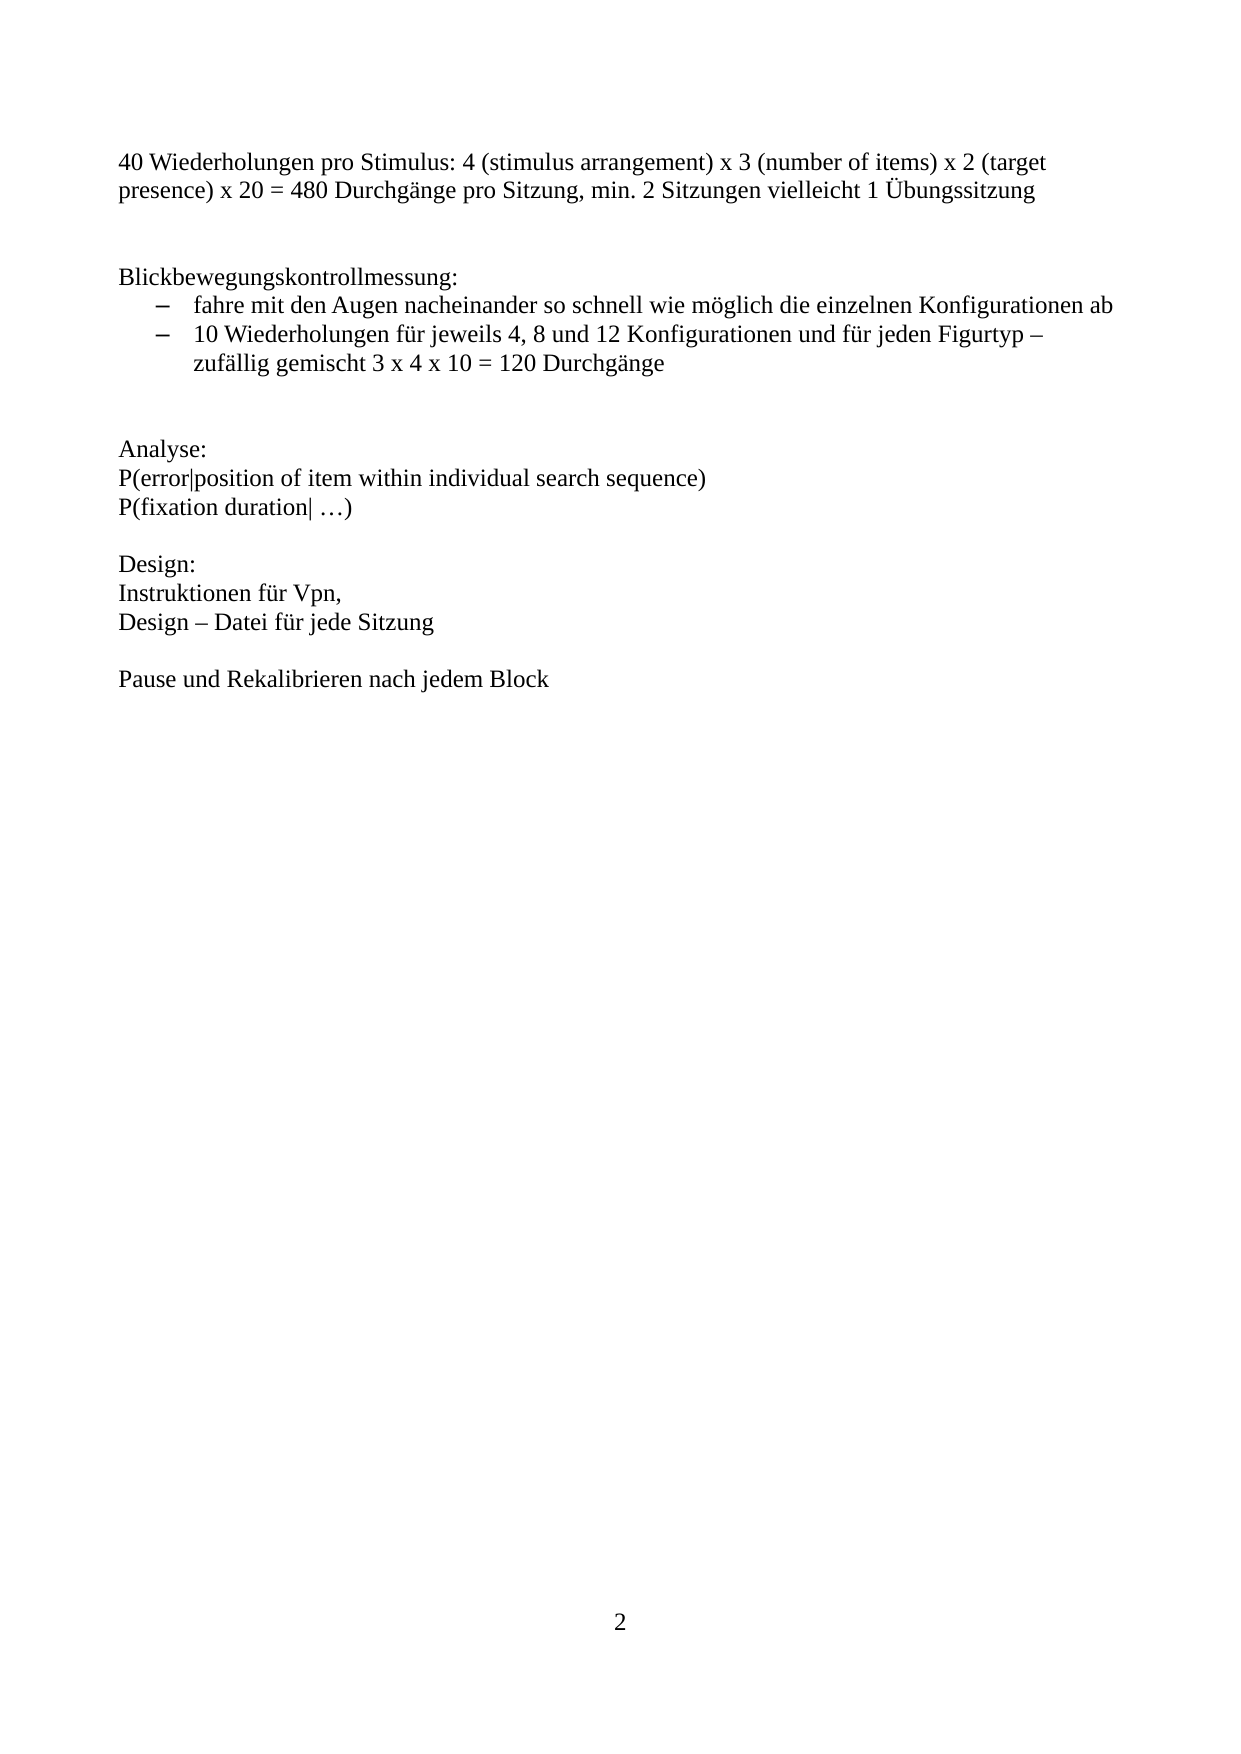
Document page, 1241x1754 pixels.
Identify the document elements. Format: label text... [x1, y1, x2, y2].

text Analyse: [118, 434, 1122, 463]
text Instruktionen für Vpn, [118, 578, 1122, 607]
text P(error|position of item within individual search sequence) [118, 463, 1122, 492]
text Blickbewegungskontrollmessung: [118, 262, 1122, 291]
text Design: [118, 549, 1122, 578]
text Pause und Rekalibrieren nach jedem Block [118, 664, 1122, 693]
text 40 Wiederholungen pro Stimulus: 4 (stimulus arrangement) x 3 (number of items) x 2 (target presence) x 20 = 480 Durchgänge pro Sitzung, min. 2 Sitzungen vielleicht 1 Übungssitzung [118, 147, 1122, 204]
text Design – Datei für jede Sitzung [118, 607, 1122, 636]
text P(fixation duration| …) [118, 492, 1122, 521]
list fahre mit den Augen nacheinander so schnell wie möglich die einzelnen Konfigurationen ab [156, 291, 1122, 319]
list 10 Wiederholungen für jeweils 4, 8 und 12 Konfigurationen und für jeden Figurtyp – zufällig gemischt 3 x 4 x 10 = 120 Durchgänge [156, 319, 1122, 377]
